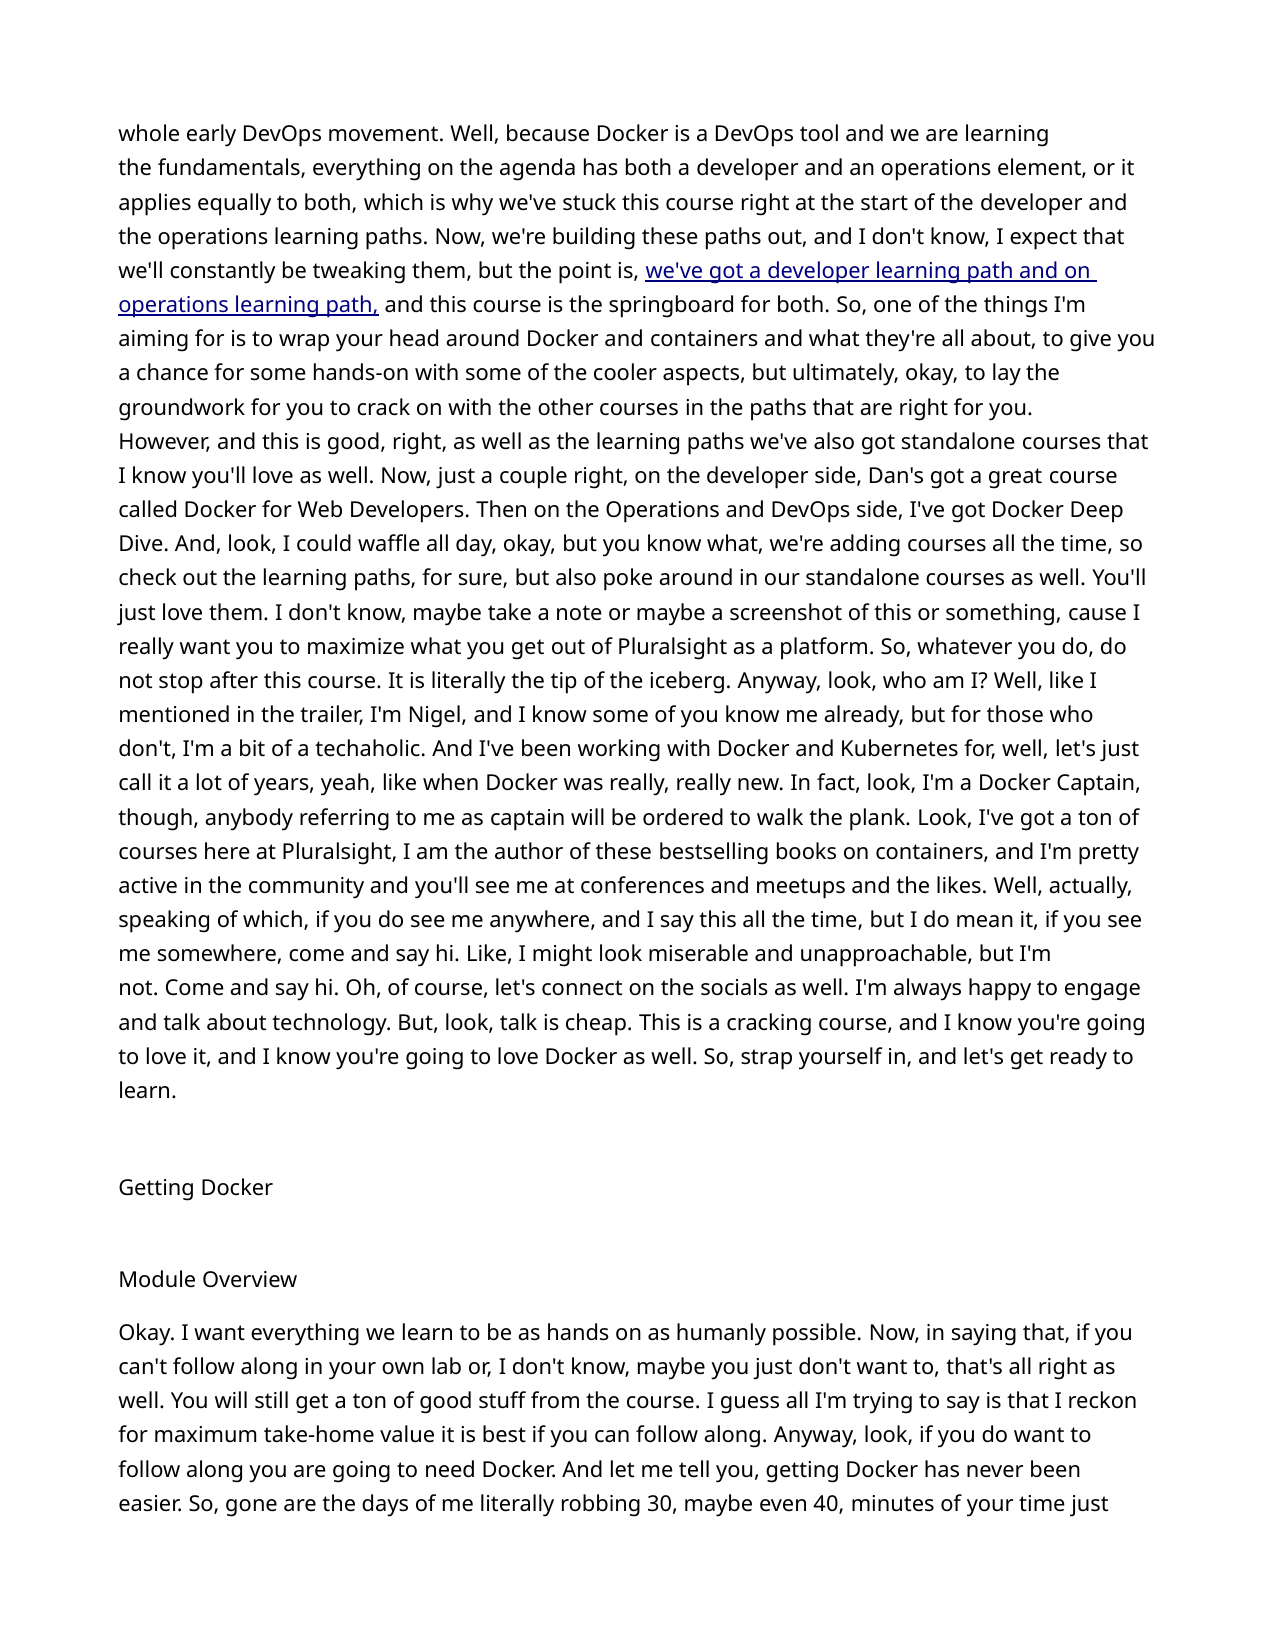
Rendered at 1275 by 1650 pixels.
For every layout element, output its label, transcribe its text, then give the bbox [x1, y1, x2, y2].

text Okay. I want everything we learn to be as hands on as humanly possible. Now, in saying that, if you can't follow along in your own lab or, I don't know, maybe you just don't want to, that's all right as well. You will still get a ton of good stuff from the course. I guess all I'm trying to say is that I reckon for maximum take‑home value it is best if you can follow along. Anyway, look, if you do want to follow along you are going to need Docker. And let me tell you, getting Docker has never been easier. So, gone are the days of me literally robbing 30, maybe even 40, minutes of your time just [118, 1317, 1157, 1518]
subtitle Getting Docker [118, 1171, 1157, 1201]
text whole early DevOps movement. Well, because Docker is a DevOps tool and we are learning the fundamentals, everything on the agenda has both a developer and an operations element, or it applies equally to both, which is why we've stuck this course right at the start of the developer and the operations learning paths. Now, we're building these paths out, and I don't know, I expect that we'll constantly be tweaking them, but the point is, we've got a developer learning path and on operations learning path, and this course is the springboard for both. So, one of the things I'm aiming for is to wrap your head around Docker and containers and what they're all about, to give you a chance for some hands‑on with some of the cooler aspects, but ultimately, okay, to lay the groundwork for you to crack on with the other courses in the paths that are right for you. However, and this is good, right, as well as the learning paths we've also got standalone courses that I know you'll love as well. Now, just a couple right, on the developer side, Dan's got a great course called Docker for Web Developers. Then on the Operations and DevOps side, I've got Docker Deep Dive. And, look, I could waffle all day, okay, but you know what, we're adding courses all the time, so check out the learning paths, for sure, but also poke around in our standalone courses as well. You'll just love them. I don't know, maybe take a note or maybe a screenshot of this or something, cause I really want you to maximize what you get out of Pluralsight as a platform. So, whatever you do, do not stop after this course. It is literally the tip of the iceberg. Anyway, look, who am I? Well, like I mentioned in the trailer, I'm Nigel, and I know some of you know me already, but for those who don't, I'm a bit of a techaholic. And I've been working with Docker and Kubernetes for, well, let's just call it a lot of years, yeah, like when Docker was really, really new. In fact, look, I'm a Docker Captain, though, anybody referring to me as captain will be ordered to walk the plank. Look, I've got a ton of courses here at Pluralsight, I am the author of these bestselling books on containers, and I'm pretty active in the community and you'll see me at conferences and meetups and the likes. Well, actually, speaking of which, if you do see me anywhere, and I say this all the time, but I do mean it, if you see me somewhere, come and say hi. Like, I might look miserable and unapproachable, but I'm not. Come and say hi. Oh, of course, let's connect on the socials as well. I'm always happy to engage and talk about technology. But, look, talk is cheap. This is a cracking course, and I know you're going to love it, and I know you're going to love Docker as well. So, strap yourself in, and let's get ready to learn. [118, 118, 1157, 1104]
subtitle Module Overview [118, 1264, 1157, 1293]
